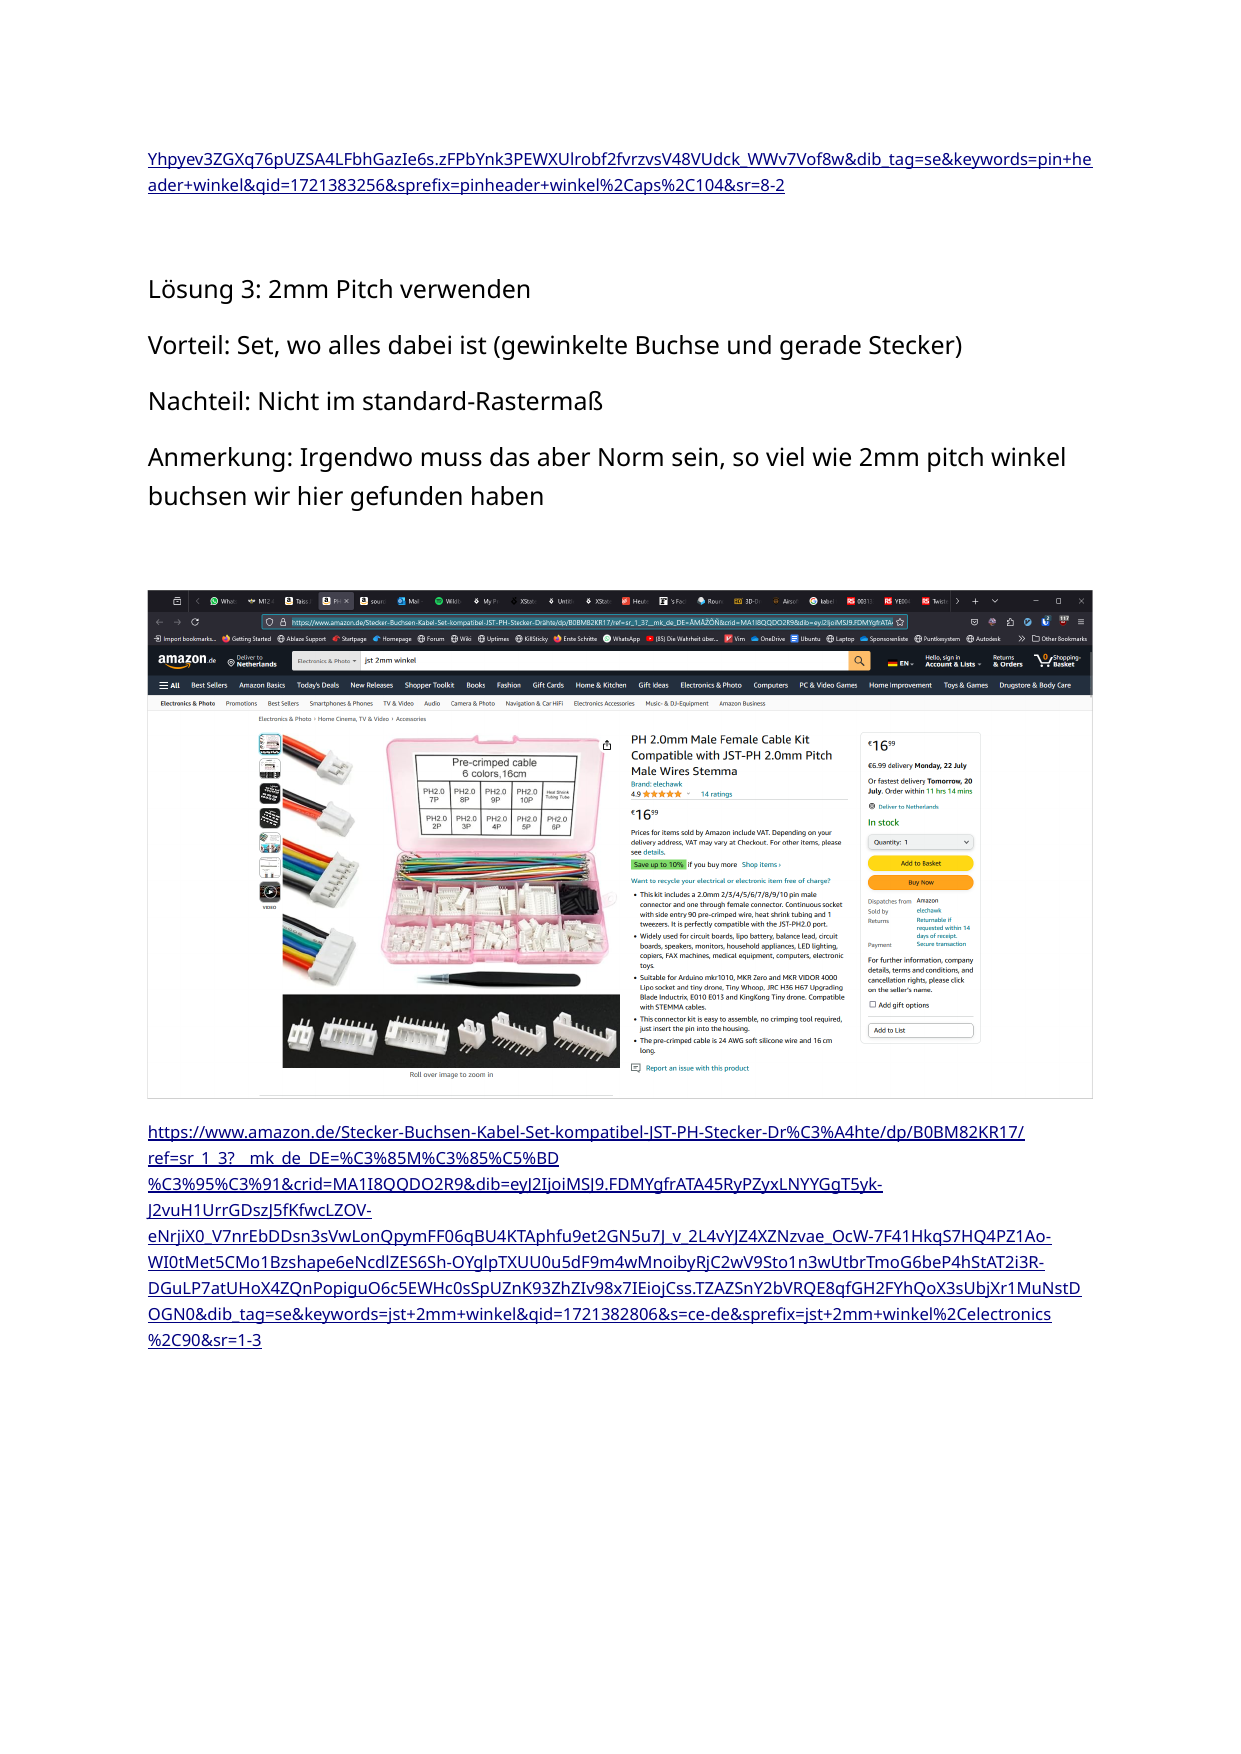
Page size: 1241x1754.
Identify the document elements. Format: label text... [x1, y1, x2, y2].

text Nachteil: Nicht im standard-Rastermaß [148, 384, 1093, 418]
text Yhpyev3ZGXq76pUZSA4LFbhGazIe6s.zFPbYnk3PEWXUlrobf2fvrzvsV48VUdck_WWv7Vof8w&dib_tag=se&keywords=pin+he [148, 148, 1093, 167]
text Vorteil: Set, wo alles dabei ist (gewinkelte Buchse und gerade Stecker) [148, 328, 1093, 362]
text Anmerkung: Irgendwo muss das aber Norm sein, so viel wie 2mm pitch winkel buchsen wir hier gefunden haben [148, 440, 1093, 513]
text ader+winkel&qid=1721383256&sprefix=pinheader+winkel%2Caps%2C104&sr=8-2 [148, 168, 1093, 196]
text https://www.amazon.de/Stecker-Buchsen-Kabel-Set-kompatibel-JST-PH-Stecker-Dr%C3%A4hte/dp/B0BM82KR17/ref=sr_1_3?__mk_de_DE=%C3%85M%C3%85%C5%BD%C3%95%C3%91&crid=MA1I8QQDO2R9&dib=eyJ2IjoiMSJ9.FDMYgfrATA45RyPZyxLNYYGgT5yk-J2vuH1UrrGDszJ5fKfwcLZOV-eNrjiX0_V7nrEbDDsn3sVwLonQpymFF06qBU4KTAphfu9et2GN5u7J_v_2L4vYJZ4XZNzvae_OcW-7F41HkqS7HQ4PZ1Ao-WI0tMet5CMo1Bzshape6eNcdlZES6Sh-OYglpTXUU0u5dF9m4wMnoibyRjC2wV9Sto1n3wUtbrTmoG6beP4hStAT2i3R-DGuLP7atUHoX4ZQnPopiguO6c5EWHc0sSpUZnK93ZhZIv98x7IEiojCss.TZAZSnY2bVRQE8qfGH2FYhQoX3sUbjXr1MuNstDOGN0&dib_tag=se&keywords=jst+2mm+winkel&qid=1721382806&s=ce-de&sprefix=jst+2mm+winkel%2Celectronics%2C90&sr=1-3 [148, 1120, 1093, 1351]
text Lösung 3: 2mm Pitch verwenden [148, 272, 1093, 306]
